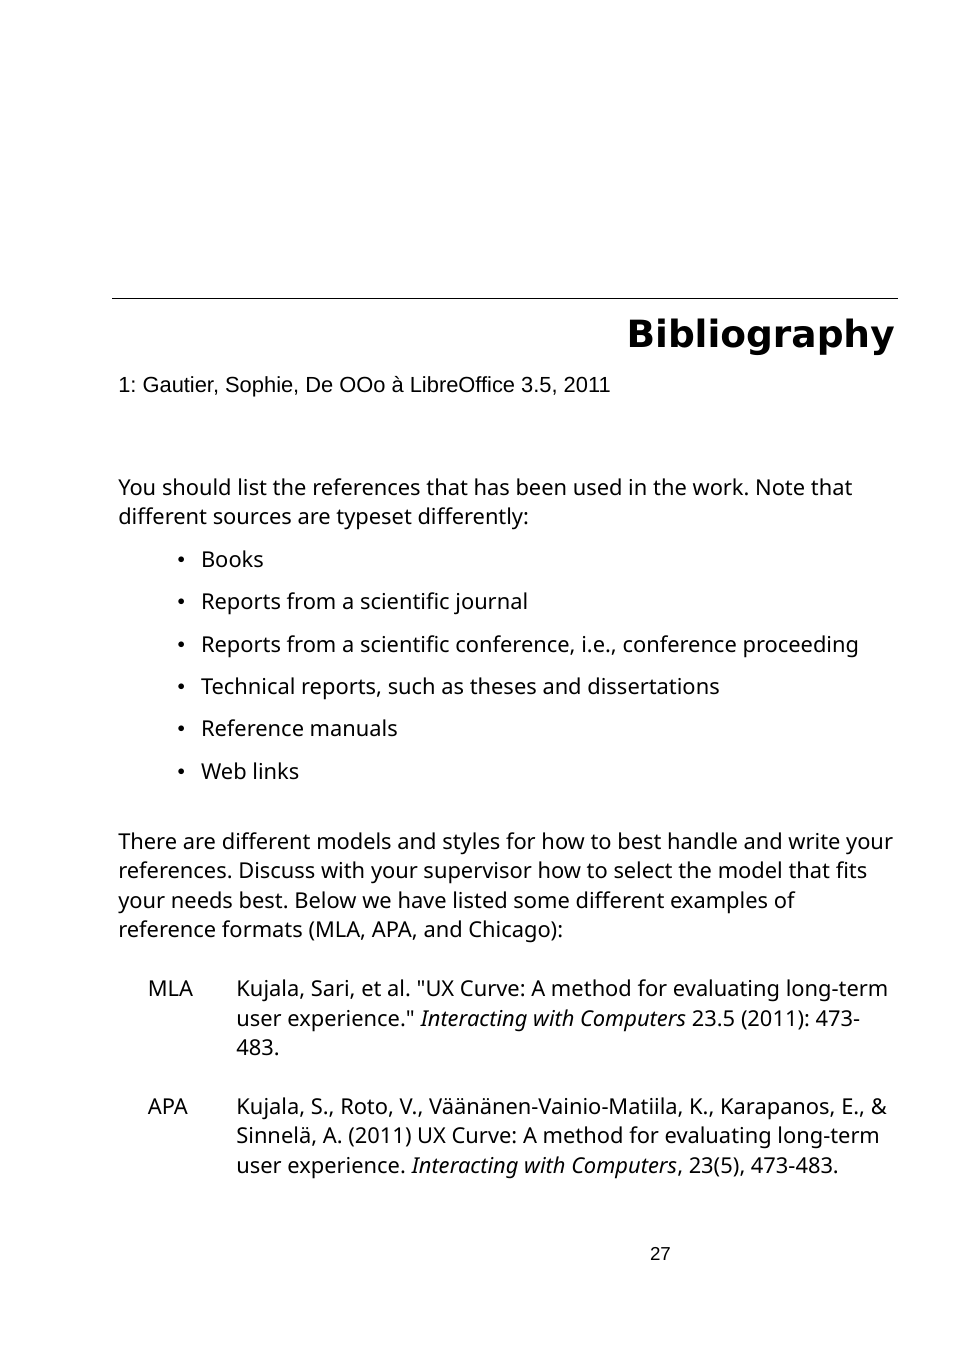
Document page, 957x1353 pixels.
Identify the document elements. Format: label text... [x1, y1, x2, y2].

list Web links [177, 756, 898, 785]
text You should list the references that has been used in the work. Note that different sources are typeset differently: [118, 455, 898, 531]
subtitle Bibliography [112, 299, 898, 360]
text APA Kujala, S., Roto, V., Väänänen-Vainio-Matiila, K., Karapanos, E., & Sinnelä, A. (2011) UX Curve: A method for evaluating long-term user experience. Interacting with Computers, 23(5), 473-483. [148, 1074, 898, 1179]
list Reference manuals [177, 713, 898, 743]
text 1: Gautier, Sophie, De OOo à LibreOffice 3.5, 2011 [118, 372, 898, 397]
text There are different models and styles for how to best handle and write your references. Discuss with your supervisor how to select the model that fits your needs best. Below we have listed some different examples of reference formats (MLA, APA, and Chicago): [118, 798, 898, 943]
list Reports from a scientific journal [177, 586, 898, 616]
list Technical reports, such as theses and dissertations [177, 671, 898, 700]
list Reports from a scientific conference, i.e., conference proceeding [177, 628, 898, 658]
list Books [177, 544, 898, 573]
text MLA Kujala, Sari, et al. "UX Curve: A method for evaluating long-term user experience." Interacting with Computers 23.5 (2011): 473-483. [148, 956, 898, 1061]
